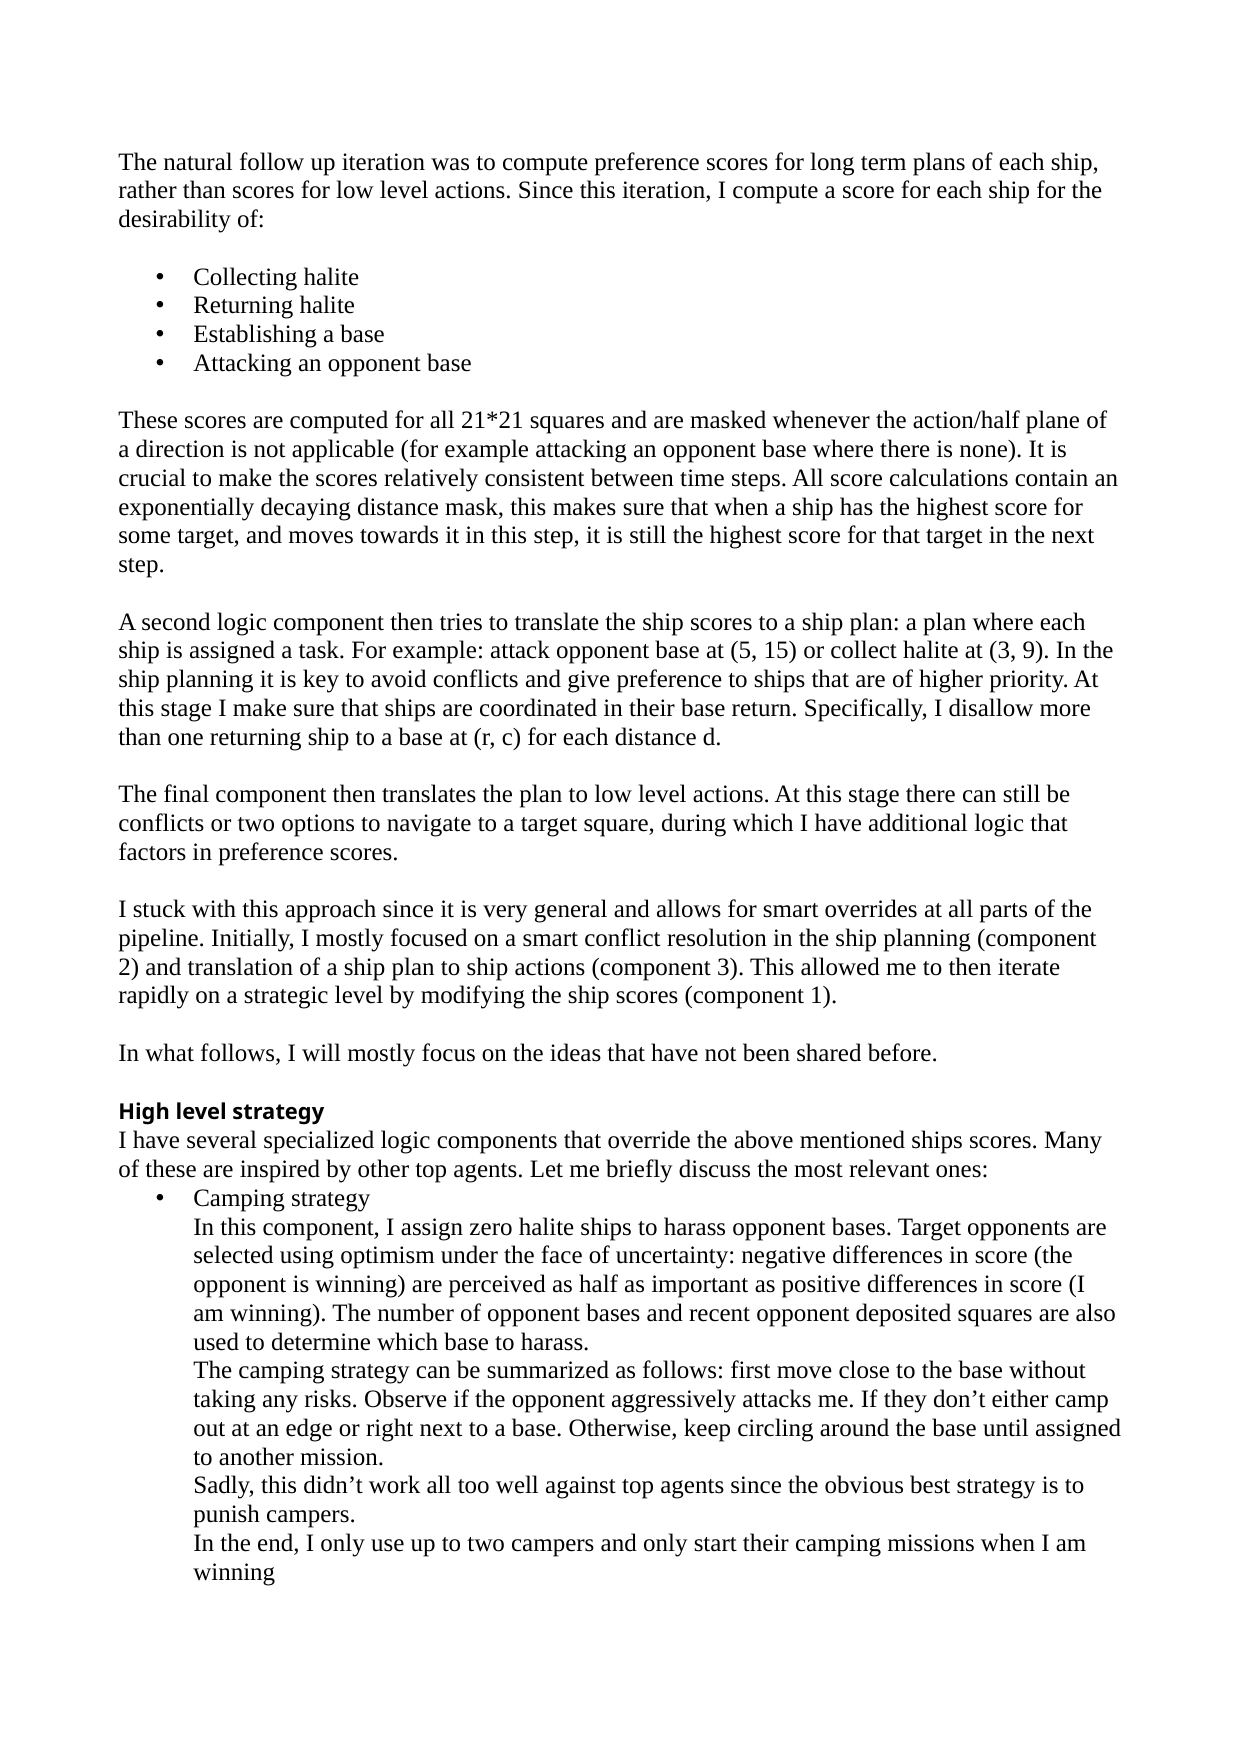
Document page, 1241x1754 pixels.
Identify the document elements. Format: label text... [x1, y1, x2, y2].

list Camping strategy [156, 1183, 1122, 1212]
text A second logic component then tries to translate the ship scores to a ship plan: a plan where each ship is assigned a task. For example: attack opponent base at (5, 15) or collect halite at (3, 9). In the ship planning it is key to avoid conflicts and give preference to ships that are of higher priority. At this stage I make sure that ships are coordinated in their base return. Specifically, I disallow more than one returning ship to a base at (r, c) for each distance d. [118, 607, 1122, 751]
list In this component, I assign zero halite ships to harass opponent bases. Target opponents are selected using optimism under the face of uncertainty: negative differences in score (the opponent is winning) are perceived as half as important as positive differences in score (I am winning). The number of opponent bases and recent opponent deposited squares are also used to determine which base to harass. The camping strategy can be summarized as follows: first move close to the base without taking any risks. Observe if the opponent aggressively attacks me. If they don’t either camp out at an edge or right next to a base. Otherwise, keep circling around the base until assigned to another mission. Sadly, this didn’t work all too well against top agents since the obvious best strategy is to punish campers. [156, 1212, 1122, 1528]
text These scores are computed for all 21*21 squares and are masked whenever the action/half plane of a direction is not applicable (for example attacking an opponent base where there is none). It is crucial to make the scores relatively consistent between time steps. All score calculations contain an exponentially decaying distance mask, this makes sure that when a ship has the highest score for some target, and moves towards it in this step, it is still the highest score for that target in the next step. [118, 406, 1122, 578]
list In the end, I only use up to two campers and only start their camping missions when I am winning [156, 1528, 1122, 1585]
list Attacking an opponent base [156, 348, 1122, 377]
text I have several specialized logic components that override the above mentioned ships scores. Many of these are inspired by other top agents. Let me briefly discuss the most relevant ones: [118, 1125, 1122, 1183]
text The natural follow up iteration was to compute preference scores for long term plans of each ship, rather than scores for low level actions. Since this iteration, I compute a score for each ship for the desirability of: [118, 147, 1122, 233]
text The final component then translates the plan to low level actions. At this stage there can still be conflicts or two options to navigate to a target square, during which I have additional logic that factors in preference scores. [118, 779, 1122, 866]
text In what follows, I will mostly focus on the ideas that have not been shared before. [118, 1038, 1122, 1067]
list Returning halite [156, 291, 1122, 319]
list Establishing a base [156, 319, 1122, 348]
text High level strategy [118, 1096, 1122, 1125]
list Collecting halite [156, 262, 1122, 291]
text I stuck with this approach since it is very general and allows for smart overrides at all parts of the pipeline. Initially, I mostly focused on a smart conflict resolution in the ship planning (component 2) and translation of a ship plan to ship actions (component 3). This allowed me to then iterate rapidly on a strategic level by modifying the ship scores (component 1). [118, 894, 1122, 1009]
